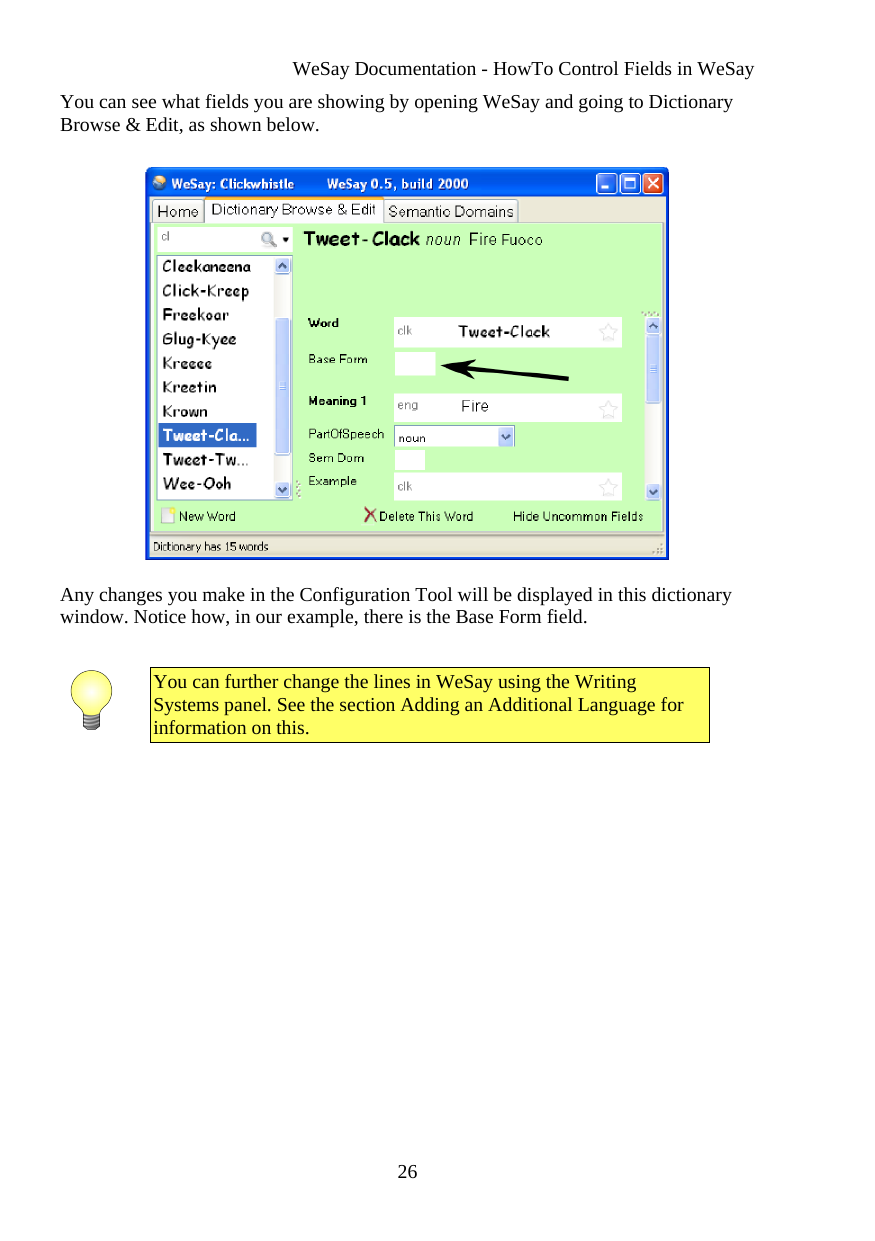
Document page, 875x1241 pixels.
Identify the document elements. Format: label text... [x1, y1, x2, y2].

text Any changes you make in the Configuration Tool will be displayed in this dictionary window. Notice how, in our example, there is the Base Form field. [60, 144, 754, 628]
picture [145, 167, 669, 560]
picture [60, 669, 121, 730]
text You can further change the lines in WeSay using the Writing Systems panel. See the section Adding an Additional Language for information on this. [151, 668, 709, 742]
text You can see what fields you are showing by opening WeSay and going to Dictionary Browse & Edit, as shown below. [60, 90, 754, 136]
